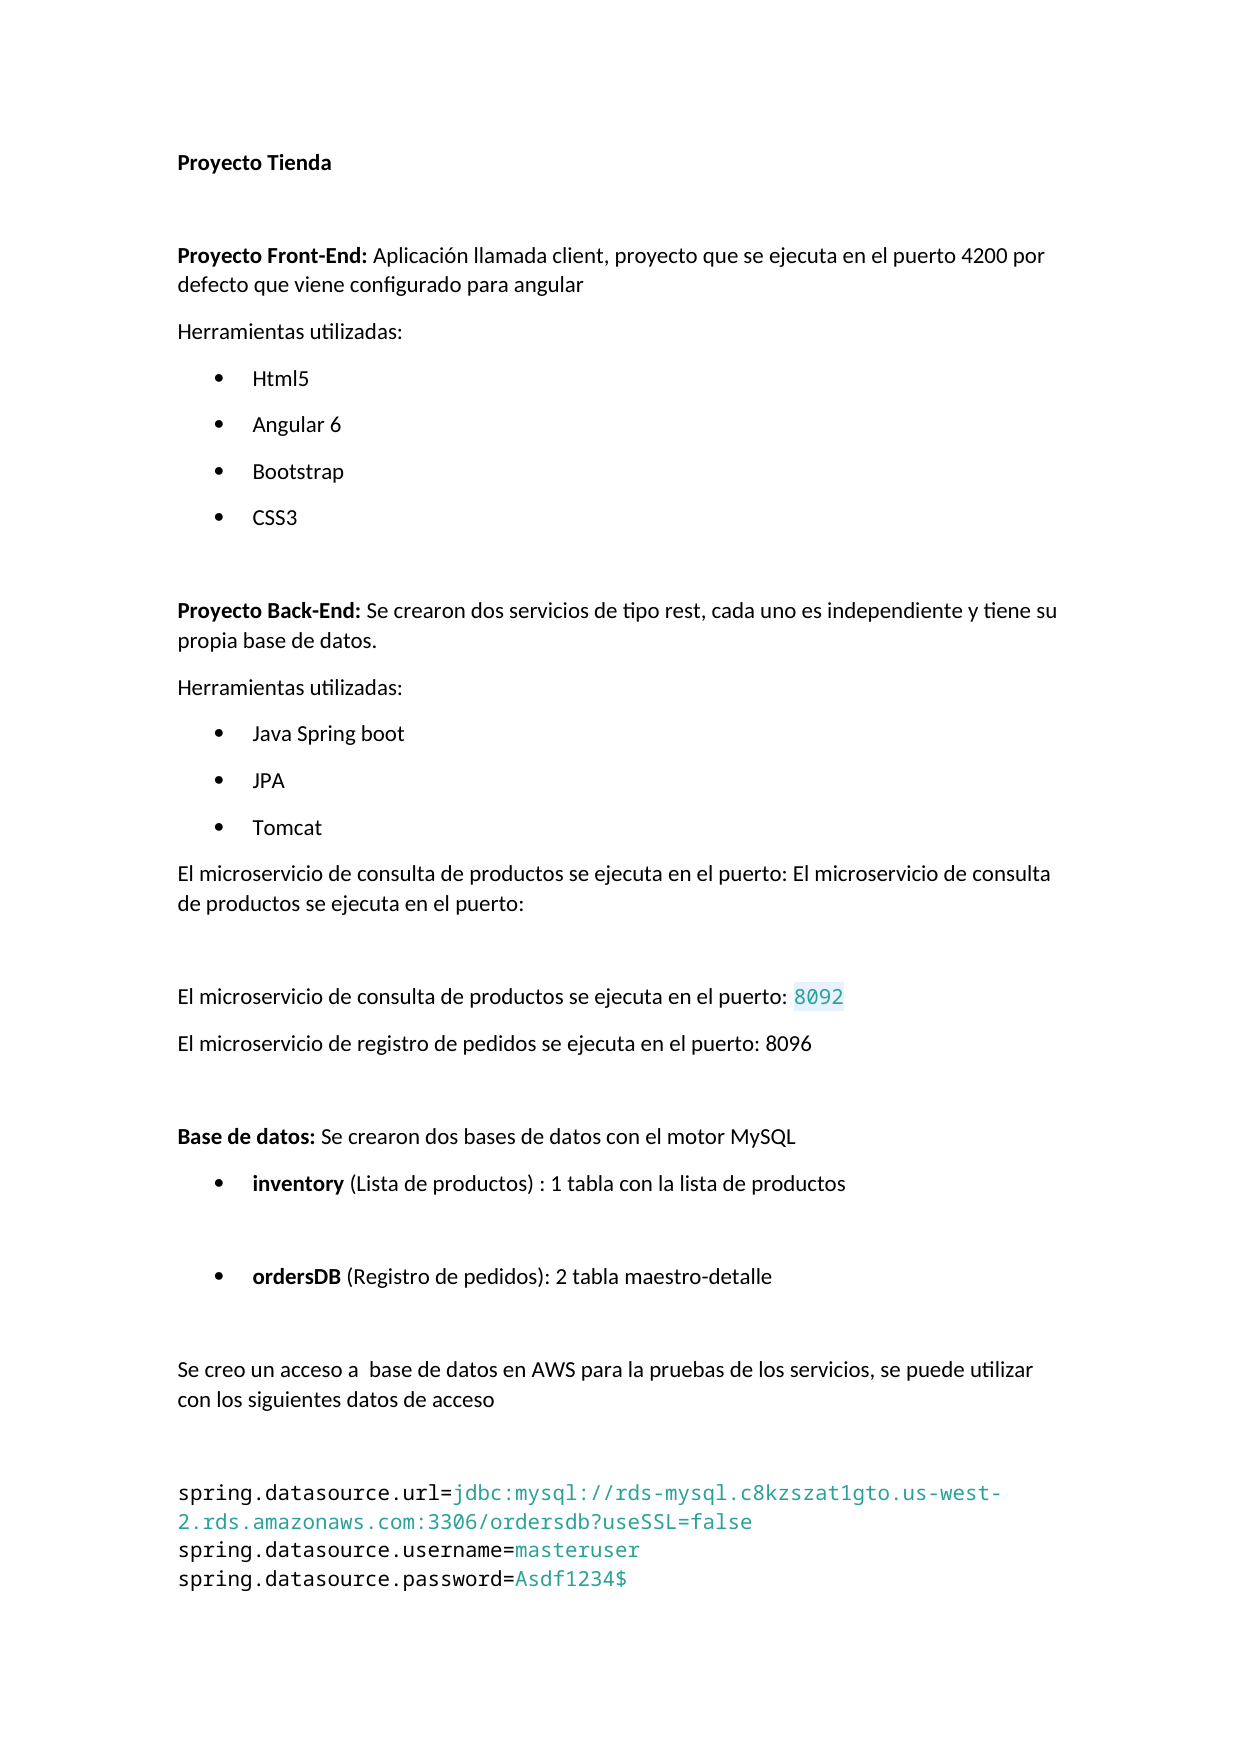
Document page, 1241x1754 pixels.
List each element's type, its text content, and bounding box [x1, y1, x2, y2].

list Tomcat [215, 813, 1063, 841]
list Bootstrap [215, 457, 1063, 485]
text spring.datasource.password=Asdf1234$ [177, 1564, 1063, 1592]
text El microservicio de registro de pedidos se ejecuta en el puerto: 8096 [177, 1029, 1063, 1057]
text El microservicio de consulta de productos se ejecuta en el puerto: El microservicio de consulta de productos se ejecuta en el puerto: [177, 859, 1063, 917]
text El microservicio de consulta de productos se ejecuta en el puerto: 8092 [177, 982, 1063, 1011]
text Herramientas utilizadas: [177, 317, 1063, 345]
list inventory (Lista de productos) : 1 tabla con la lista de productos [215, 1169, 1063, 1197]
list ordersDB (Registro de pedidos): 2 tabla maestro-detalle [215, 1262, 1063, 1290]
text Herramientas utilizadas: [177, 673, 1063, 701]
text Proyecto Tienda [177, 148, 1063, 176]
text Base de datos: Se crearon dos bases de datos con el motor MySQL [177, 1122, 1063, 1151]
text spring.datasource.username=masteruser [177, 1535, 1063, 1564]
list JPA [215, 766, 1063, 794]
list Java Spring boot [215, 719, 1063, 748]
text Proyecto Front-End: Aplicación llamada client, proyecto que se ejecuta en el puerto 4200 por defecto que viene configurado para angular [177, 241, 1063, 299]
list Html5 [215, 364, 1063, 392]
text spring.datasource.url=jdbc:mysql://rds-mysql.c8kzszat1gto.us-west-2.rds.amazonaws.com:3306/ordersdb?useSSL=false [177, 1478, 1063, 1535]
text Proyecto Back-End: Se crearon dos servicios de tipo rest, cada uno es independiente y tiene su propia base de datos. [177, 597, 1063, 654]
text Se creo un acceso a base de datos en AWS para la pruebas de los servicios, se puede utilizar con los siguientes datos de acceso [177, 1355, 1063, 1413]
list CSS3 [215, 503, 1063, 531]
list Angular 6 [215, 410, 1063, 438]
